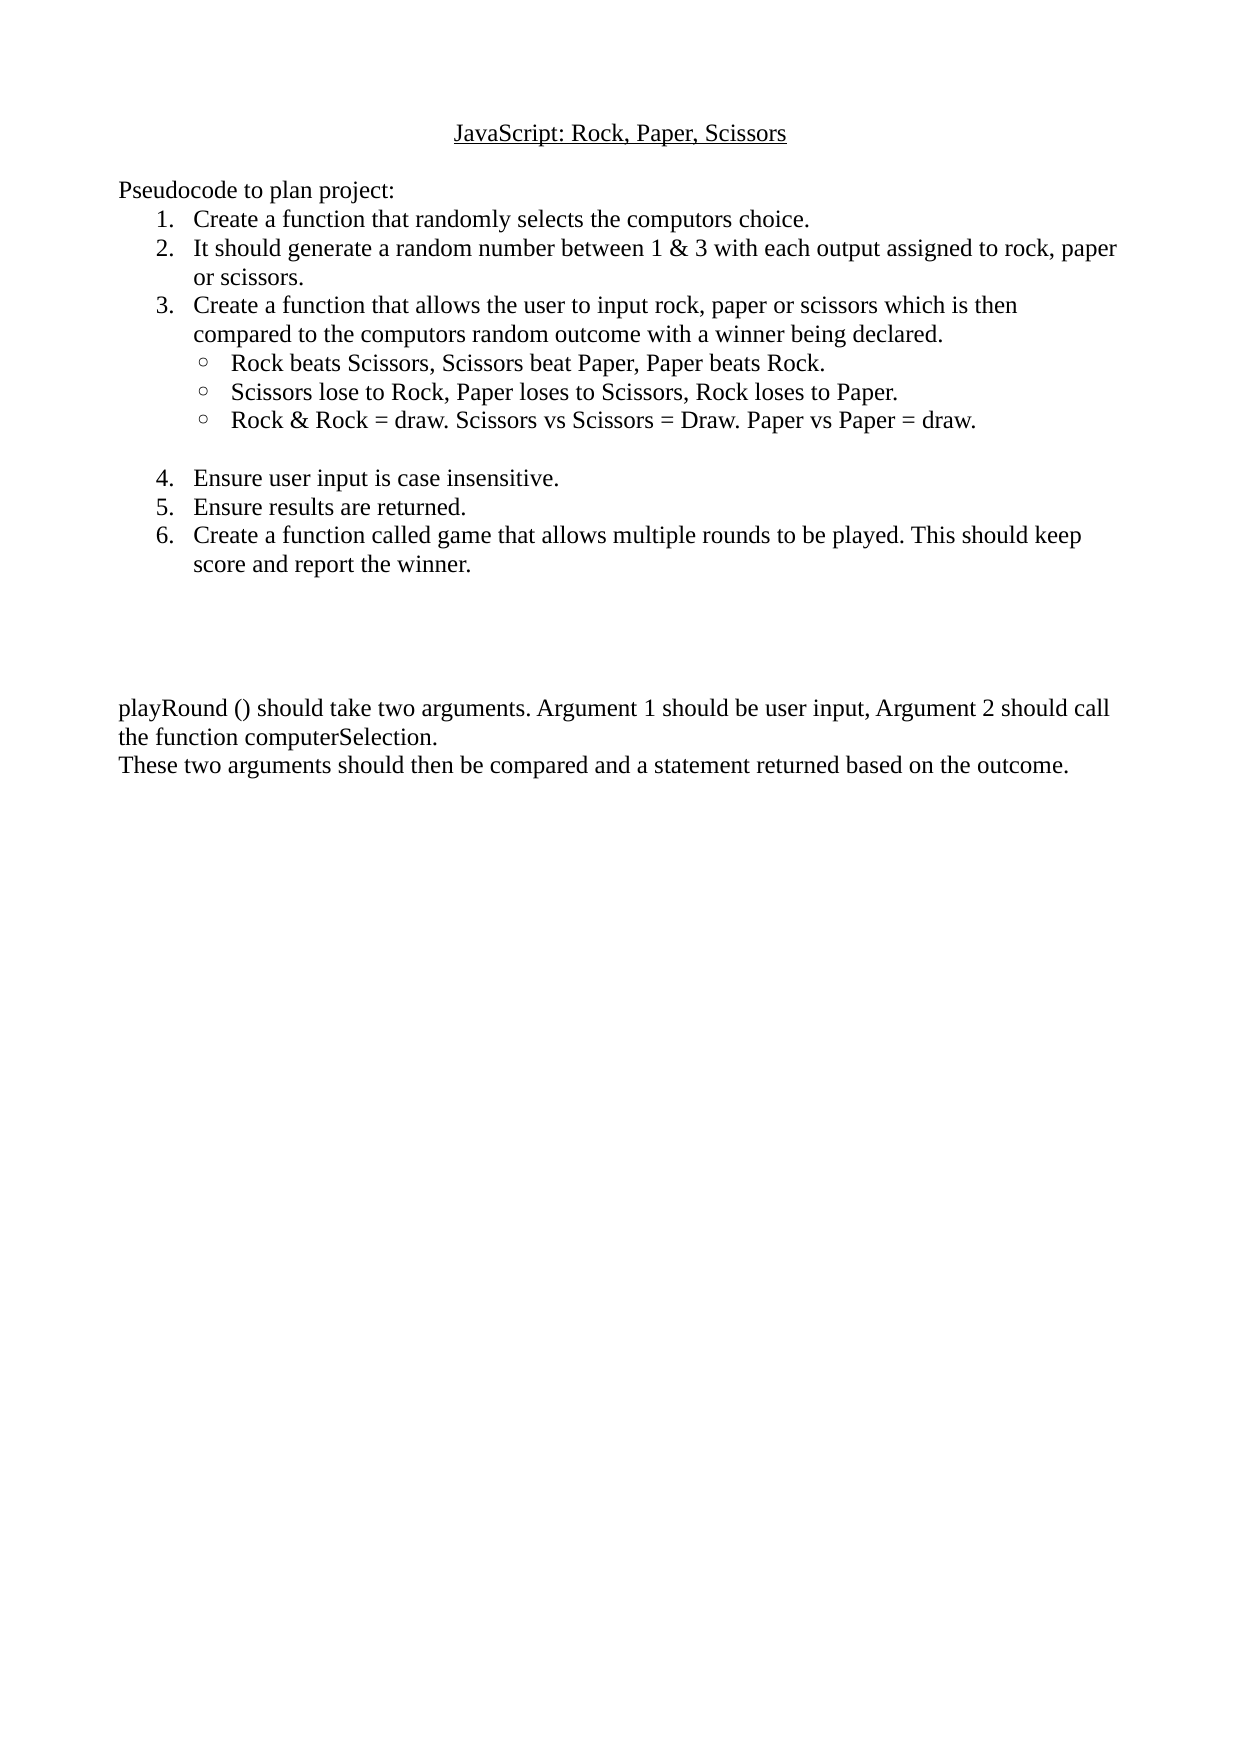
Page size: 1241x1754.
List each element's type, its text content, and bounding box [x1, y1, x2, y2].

list Scissors lose to Rock, Paper loses to Scissors, Rock loses to Paper. [193, 377, 1122, 406]
list Ensure results are returned. [156, 492, 1122, 521]
list Ensure user input is case insensitive. [156, 463, 1122, 492]
list Rock & Rock = draw. Scissors vs Scissors = Draw. Paper vs Paper = draw. [193, 406, 1122, 434]
text Pseudocode to plan project: [118, 176, 1122, 204]
list Create a function that randomly selects the computors choice. [156, 204, 1122, 233]
list Rock beats Scissors, Scissors beat Paper, Paper beats Rock. [193, 348, 1122, 377]
text JavaScript: Rock, Paper, Scissors [118, 118, 1122, 147]
list It should generate a random number between 1 & 3 with each output assigned to rock, paper or scissors. [156, 233, 1122, 291]
list Create a function called game that allows multiple rounds to be played. This should keep score and report the winner. [156, 521, 1122, 578]
list Create a function that allows the user to input rock, paper or scissors which is then compared to the computors random outcome with a winner being declared. [156, 291, 1122, 348]
text playRound () should take two arguments. Argument 1 should be user input, Argument 2 should call the function computerSelection. [118, 693, 1122, 751]
text These two arguments should then be compared and a statement returned based on the outcome. [118, 751, 1122, 779]
